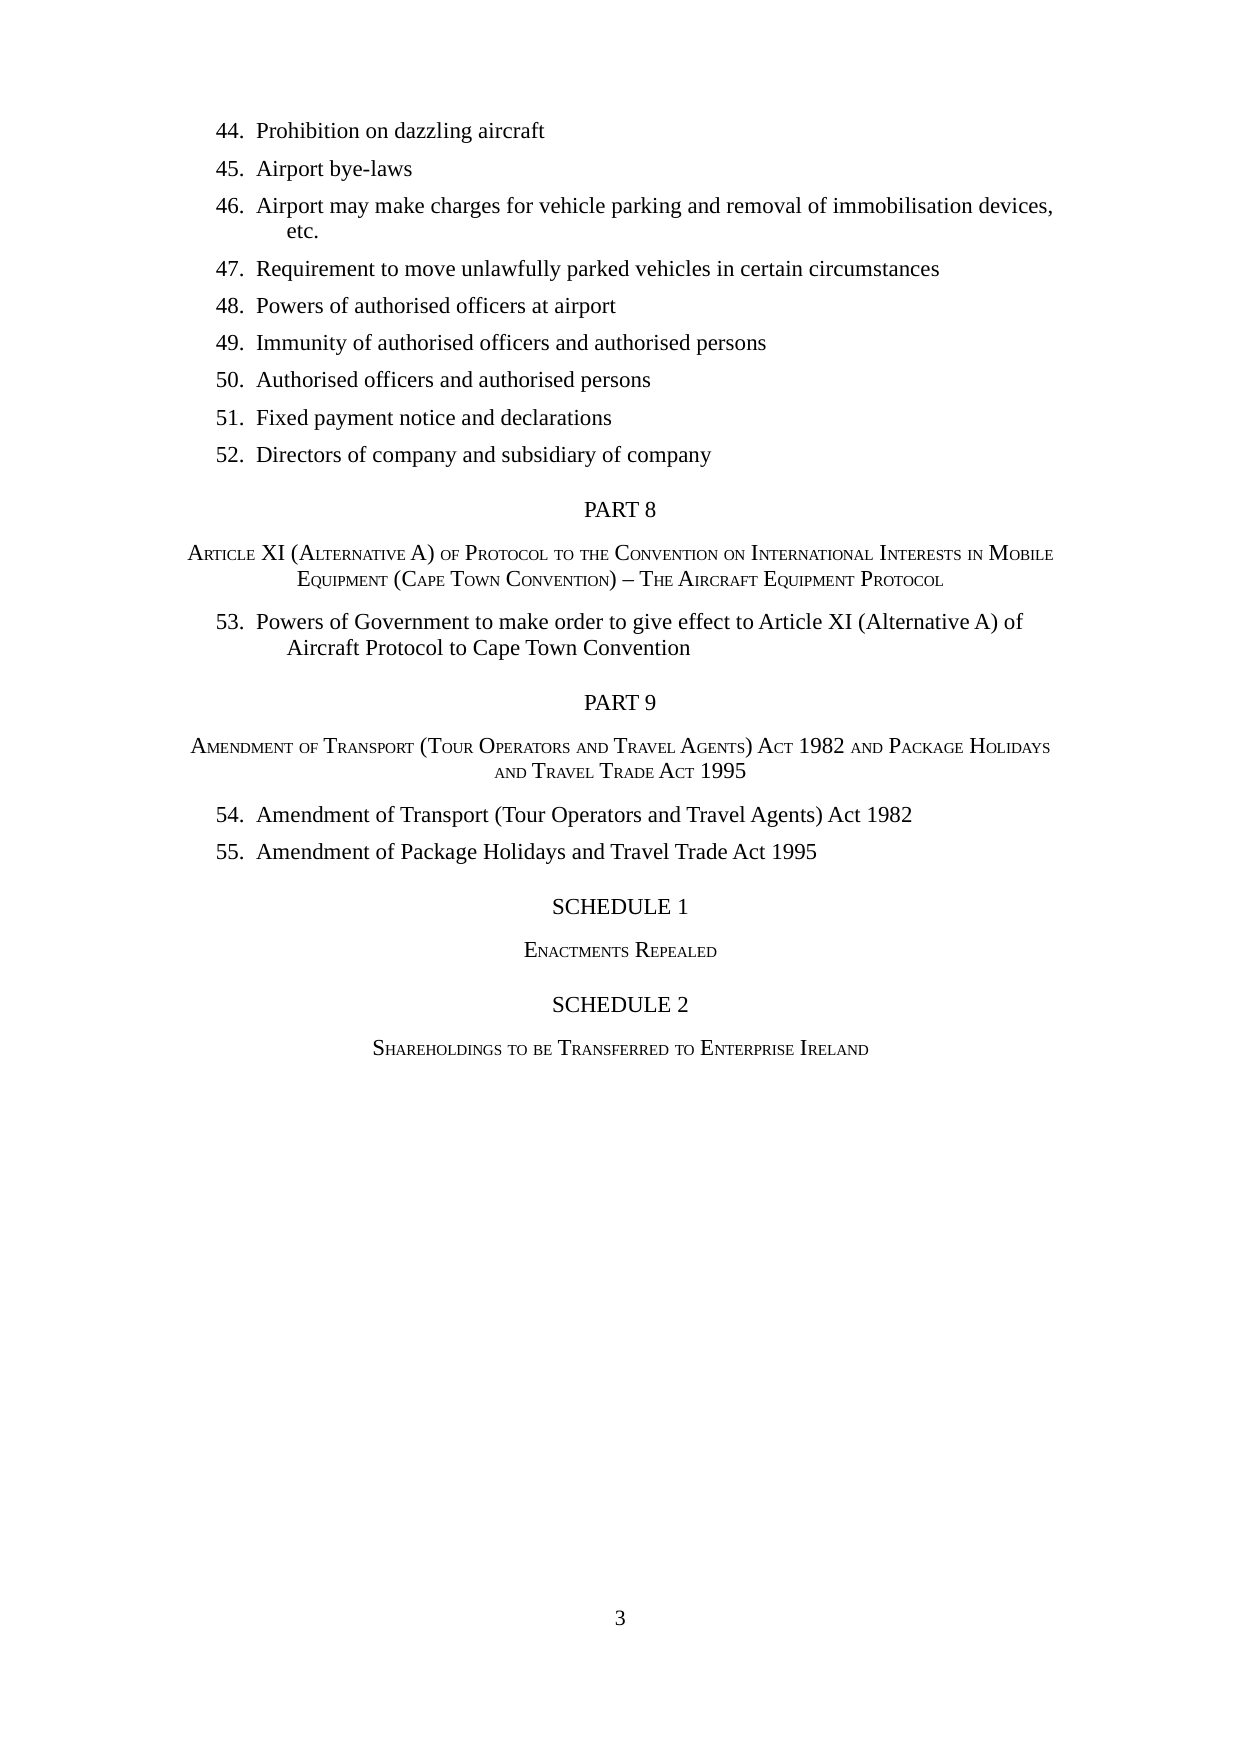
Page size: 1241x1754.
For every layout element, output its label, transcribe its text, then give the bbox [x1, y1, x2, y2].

text 51. Fixed payment notice and declarations [216, 405, 1063, 430]
title Article XI (Alternative A) of Protocol to the Convention on International Interests in Mobile Equipment (Cape Town Convention) – The Aircraft Equipment Protocol [177, 540, 1063, 591]
text 54. Amendment of Transport (Tour Operators and Travel Agents) Act 1982 [216, 801, 1063, 827]
text 50. Authorised officers and authorised persons [216, 367, 1063, 393]
title Enactments Repealed [177, 937, 1063, 962]
text PART 8 [177, 497, 1063, 522]
text 48. Powers of authorised officers at airport [216, 293, 1063, 318]
title Amendment of Transport (Tour Operators and Travel Agents) Act 1982 and Package Holidays and Travel Trade Act 1995 [177, 733, 1063, 784]
text SCHEDULE 1 [177, 894, 1063, 919]
text 55. Amendment of Package Holidays and Travel Trade Act 1995 [216, 839, 1063, 864]
text 53. Powers of Government to make order to give effect to Article XI (Alternative A) of Aircraft Protocol to Cape Town Convention [216, 609, 1063, 660]
title Shareholdings to be Transferred to Enterprise Ireland [177, 1035, 1063, 1061]
text 46. Airport may make charges for vehicle parking and removal of immobilisation devices, etc. [216, 193, 1063, 244]
text SCHEDULE 2 [177, 992, 1063, 1017]
text 45. Airport bye-laws [216, 155, 1063, 181]
text 47. Requirement to move unlawfully parked vehicles in certain circumstances [216, 256, 1063, 281]
text 49. Immunity of authorised officers and authorised persons [216, 330, 1063, 356]
text 44. Prohibition on dazzling aircraft [216, 118, 1063, 144]
text 52. Directors of company and subsidiary of company [216, 442, 1063, 467]
text PART 9 [177, 689, 1063, 715]
